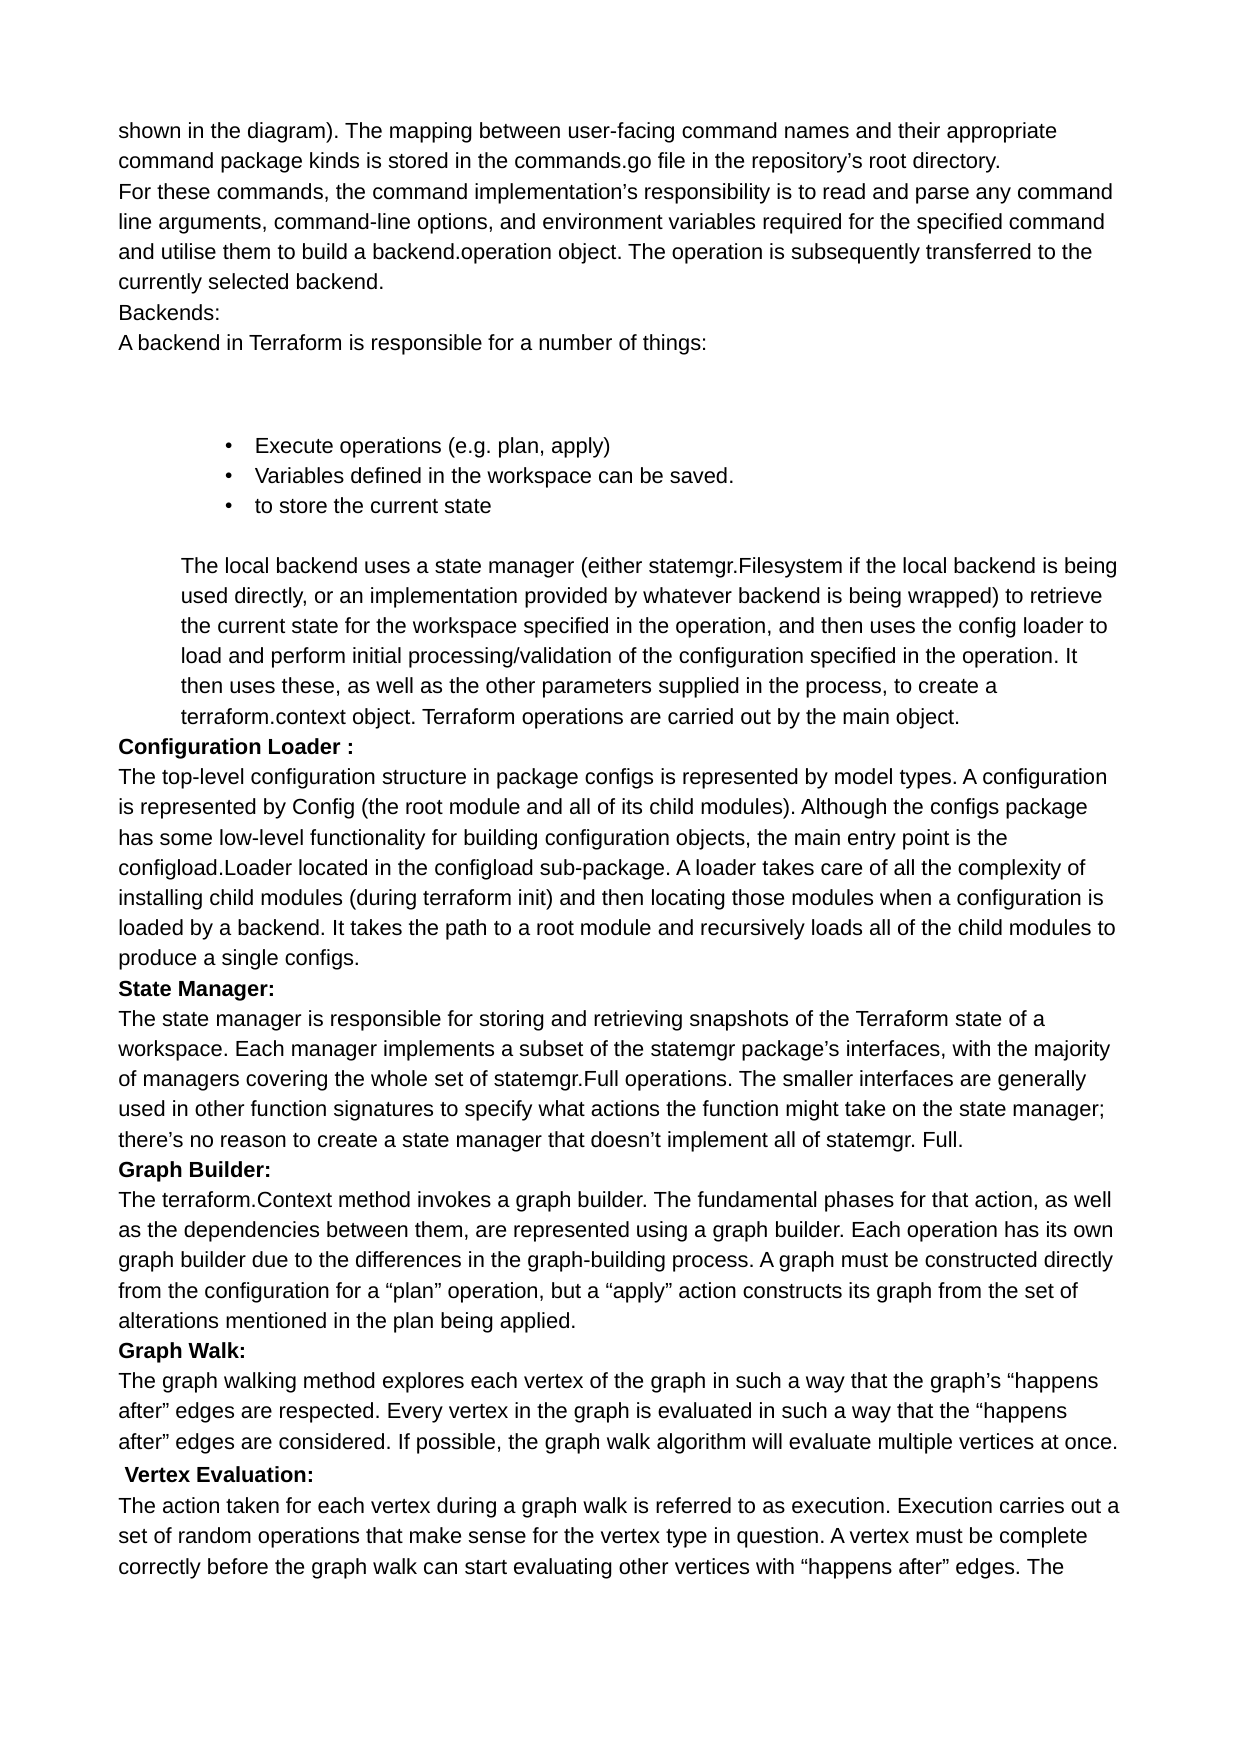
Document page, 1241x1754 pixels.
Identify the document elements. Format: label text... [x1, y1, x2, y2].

text The terraform.Context method invokes a graph builder. The fundamental phases for that action, as well as the dependencies between them, are represented using a graph builder. Each operation has its own graph builder due to the differences in the graph-building process. A graph must be constructed directly from the configuration for a “plan” operation, but a “apply” action constructs its graph from the set of alterations mentioned in the plan being applied. [118, 1187, 1122, 1333]
list to store the current state [225, 493, 1122, 518]
text The graph walking method explores each vertex of the graph in such a way that the graph’s “happens after” edges are respected. Every vertex in the graph is evaluated in such a way that the “happens after” edges are considered. If possible, the graph walk algorithm will evaluate multiple vertices at once. [118, 1368, 1122, 1454]
text The top-level configuration structure in package configs is represented by model types. A configuration is represented by Config (the root module and all of its child modules). Although the configs package has some low-level functionality for building configuration objects, the main entry point is the configload.Loader located in the configload sub-package. A loader takes care of all the complexity of installing child modules (during terraform init) and then locating those modules when a configuration is loaded by a backend. It takes the path to a root module and recursively loads all of the child modules to produce a single configs. [118, 764, 1122, 970]
text The local backend uses a state manager (either statemgr.Filesystem if the local backend is being used directly, or an implementation provided by whatever backend is being wrapped) to retrieve the current state for the workspace specified in the operation, and then uses the config loader to load and perform initial processing/validation of the configuration specified in the operation. It then uses these, as well as the other parameters supplied in the process, to create a terraform.context object. Terraform operations are carried out by the main object. [181, 552, 1122, 729]
text Backends: [118, 299, 1122, 324]
text Graph Walk: [118, 1338, 1122, 1363]
list Variables defined in the workspace can be saved. [225, 463, 1122, 488]
text The state manager is responsible for storing and retrieving snapshots of the Terraform state of a workspace. Each manager implements a subset of the statemgr package’s interfaces, with the majority of managers covering the whole set of statemgr.Full operations. The smaller interfaces are generally used in other function signatures to specify what actions the function might take on the state manager; there’s no reason to create a state manager that doesn’t implement all of statemgr. Full. [118, 1006, 1122, 1152]
text A backend in Terraform is responsible for a number of things: [118, 329, 1122, 355]
text State Manager: [118, 975, 1122, 1001]
text shown in the diagram). The mapping between user-facing command names and their appropriate command package kinds is stored in the commands.go file in the repository’s root directory. [118, 118, 1122, 173]
list Execute operations (e.g. plan, apply) [225, 433, 1122, 458]
text Graph Builder: [118, 1157, 1122, 1182]
text Configuration Loader : [118, 734, 1122, 759]
text Vertex Evaluation: [118, 1459, 1122, 1487]
text For these commands, the command implementation’s responsibility is to read and parse any command line arguments, command-line options, and environment variables required for the specified command and utilise them to build a backend.operation object. The operation is subsequently transferred to the currently selected backend. [118, 178, 1122, 294]
text The action taken for each vertex during a graph walk is referred to as execution. Execution carries out a set of random operations that make sense for the vertex type in question. A vertex must be complete correctly before the graph walk can start evaluating other vertices with “happens after” edges. The [118, 1493, 1122, 1579]
